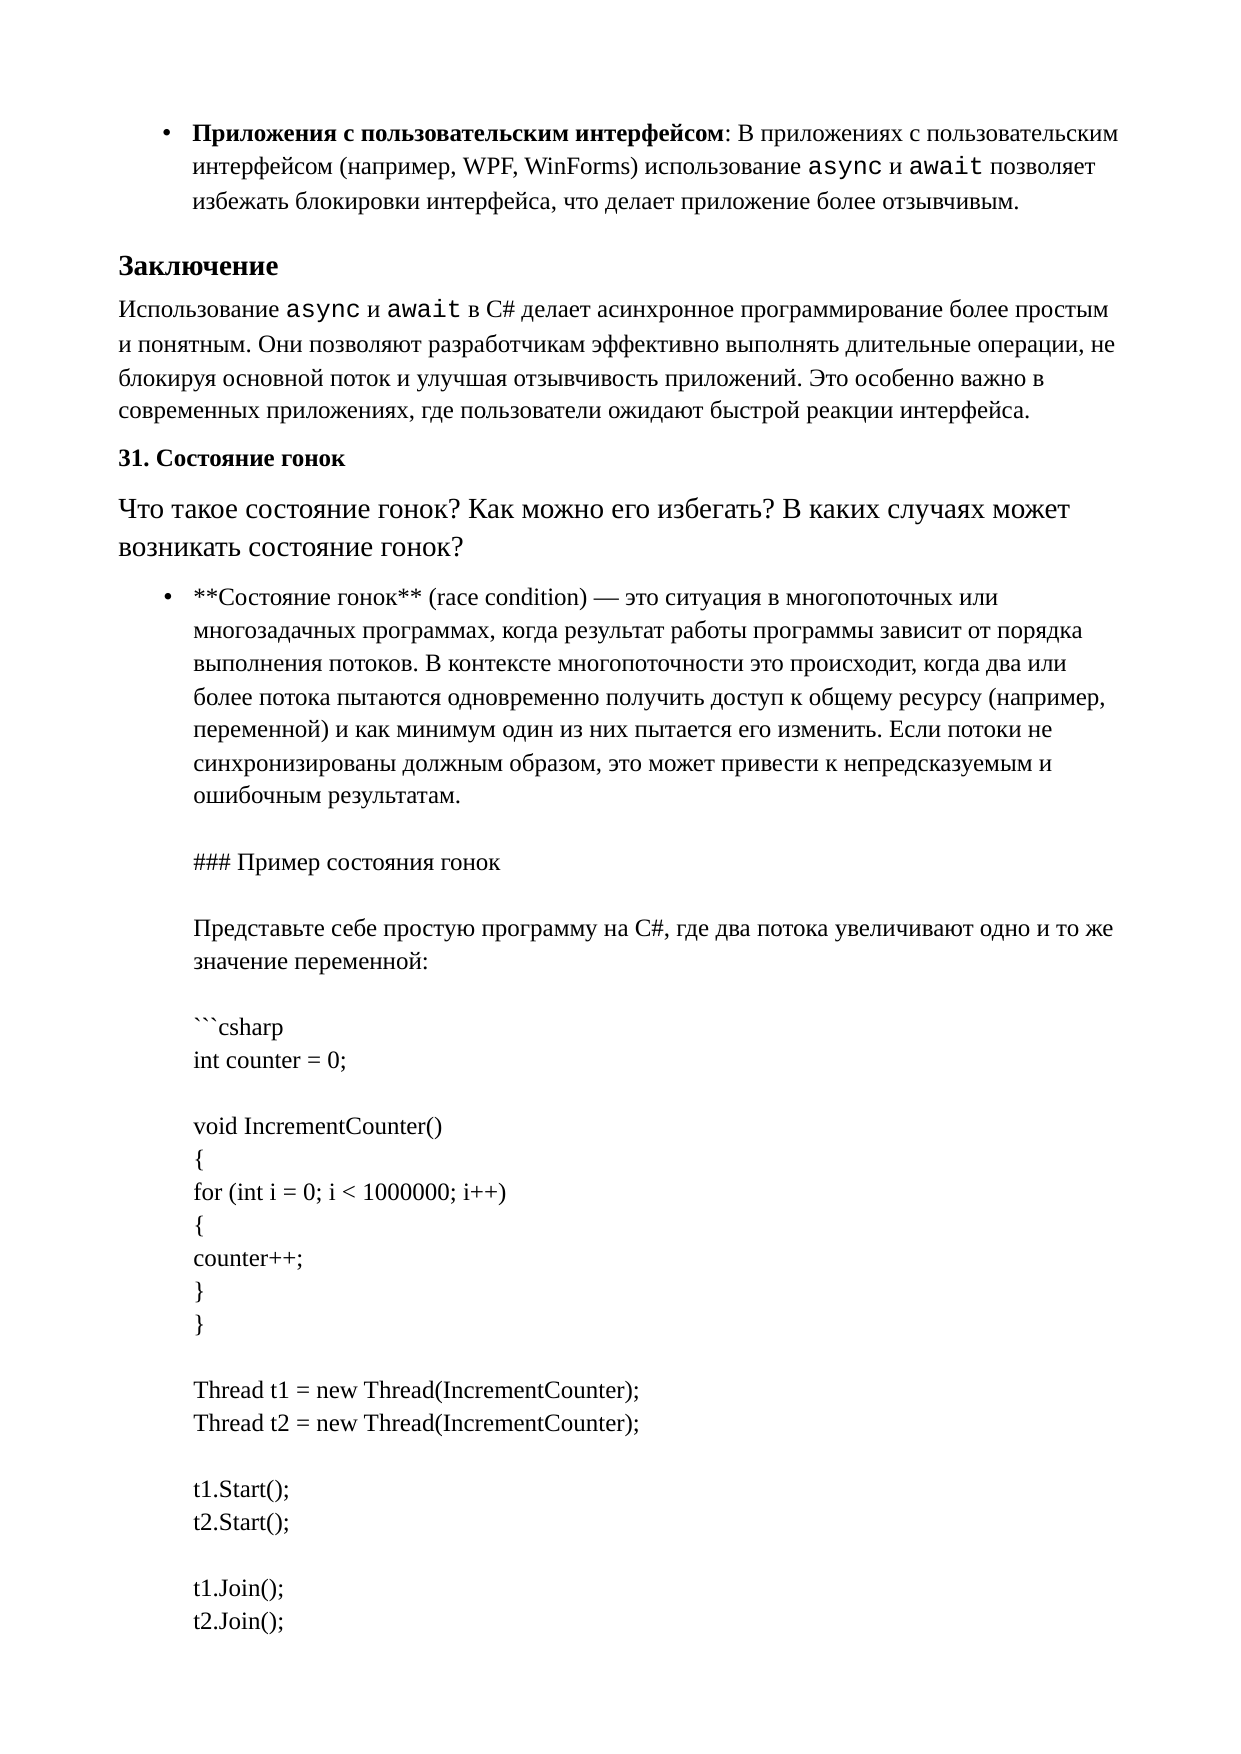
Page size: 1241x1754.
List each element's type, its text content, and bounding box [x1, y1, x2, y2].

list **Состояние гонок** (race condition) — это ситуация в многопоточных или многозадачных программах, когда результат работы программы зависит от порядка выполнения потоков. В контексте многопоточности это происходит, когда два или более потока пытаются одновременно получить доступ к общему ресурсу (например, переменной) и как минимум один из них пытается его изменить. Если потоки не синхронизированы должным образом, это может привести к непредсказуемым и ошибочным результатам. ### Пример состояния гонок Представьте себе простую программу на C#, где два потока увеличивают одно и то же значение переменной: ```csharp int counter = 0; void IncrementCounter() { for (int i = 0; i < 1000000; i++) { counter++; } } Thread t1 = new Thread(IncrementCounter); Thread t2 = new Thread(IncrementCounter); t1.Start(); t2.Start(); t1.Join(); t2.Join(); [164, 582, 1122, 1635]
text Что такое состояние гонок? Как можно его избегать? В каких случаях может возникать состояние гонок? [118, 491, 1122, 563]
text 31. Состояние гонок [118, 443, 1122, 472]
text Использование async и await в C# делает асинхронное программирование более простым и понятным. Они позволяют разработчикам эффективно выполнять длительные операции, не блокируя основной поток и улучшая отзывчивость приложений. Это особенно важно в современных приложениях, где пользователи ожидают быстрой реакции интерфейса. [118, 294, 1122, 424]
list Приложения с пользовательским интерфейсом: В приложениях с пользовательским интерфейсом (например, WPF, WinForms) использование async и await позволяет избежать блокировки интерфейса, что делает приложение более отзывчивым. [162, 118, 1122, 215]
subtitle Заключение [118, 248, 1122, 282]
